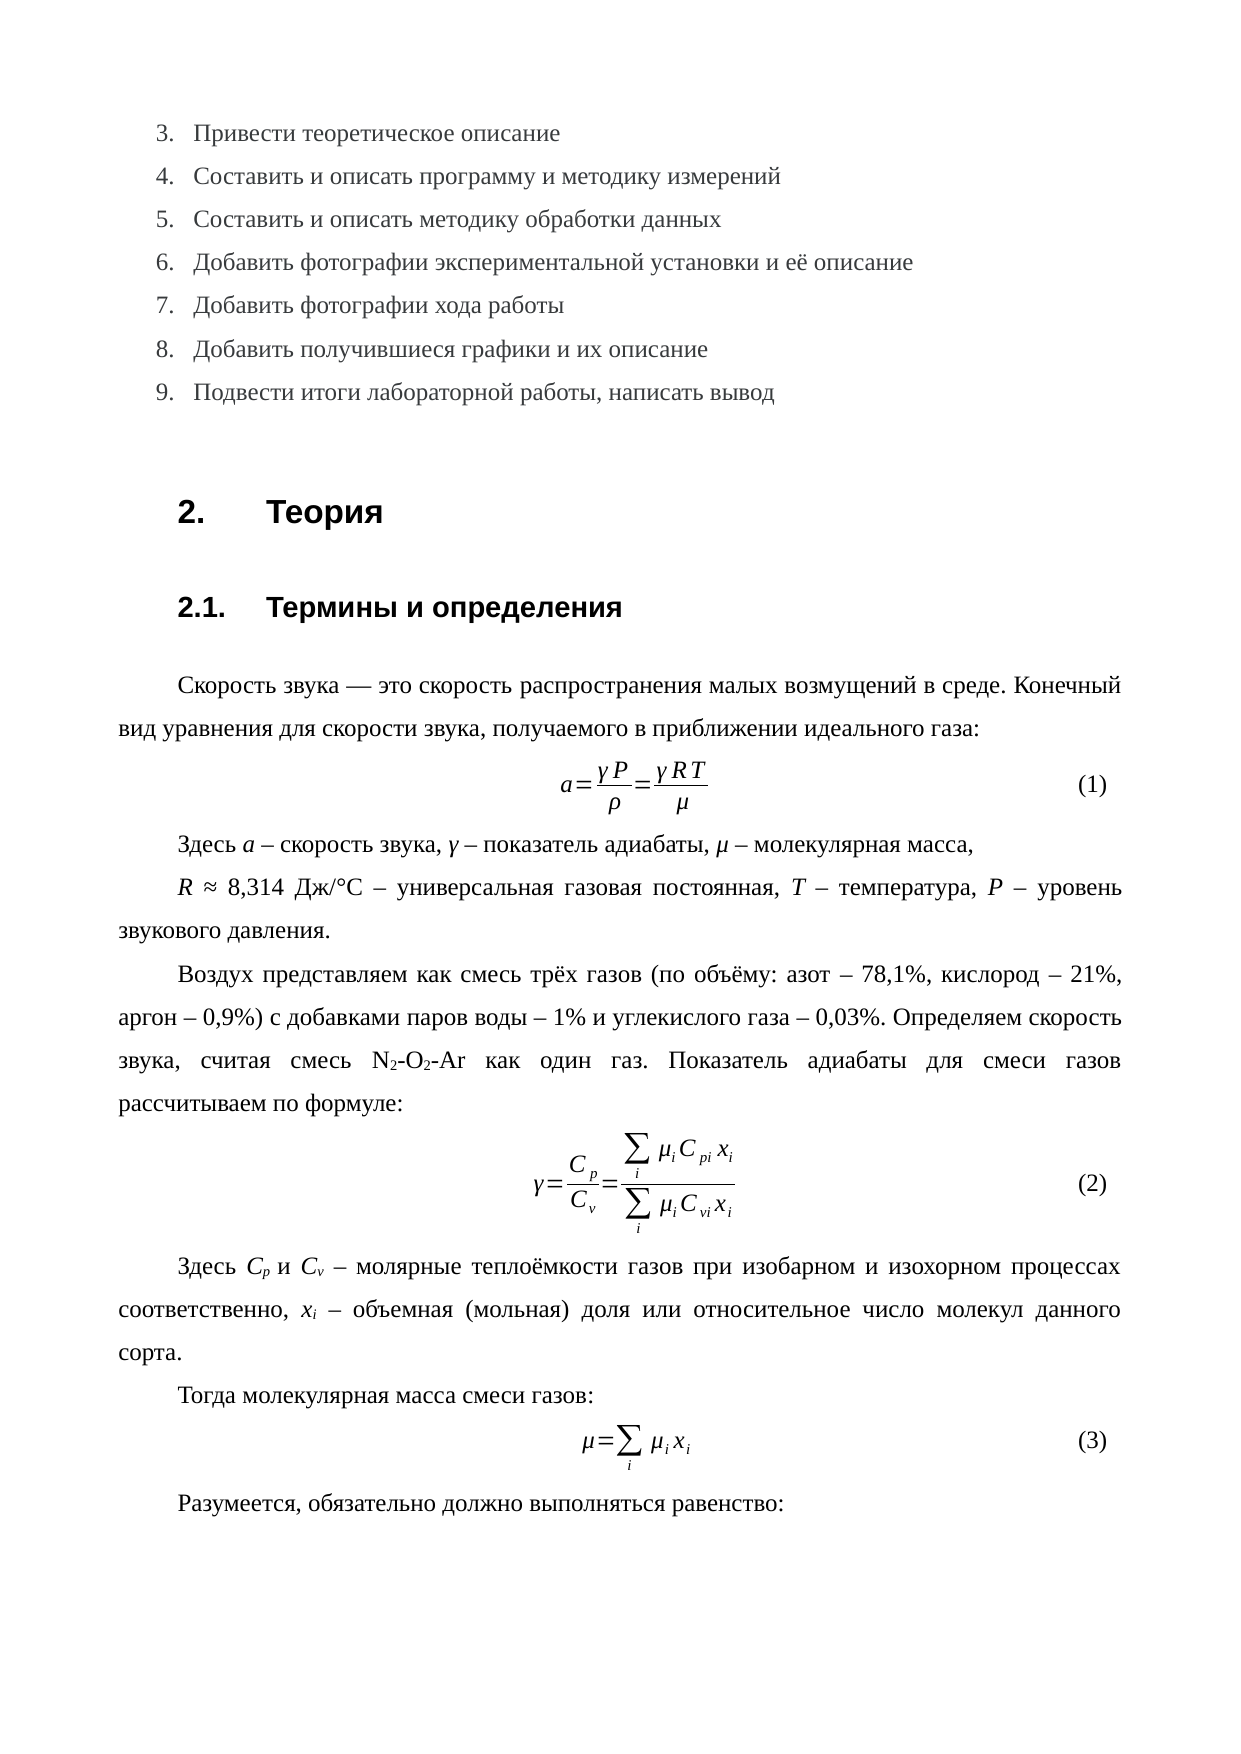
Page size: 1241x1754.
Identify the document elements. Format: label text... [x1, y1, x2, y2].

text Разумеется, обязательно должно выполняться равенство: [118, 1488, 1122, 1517]
list Добавить фотографии экспериментальной установки и её описание [156, 247, 1122, 276]
text (1) [118, 756, 1122, 815]
list Подвести итоги лабораторной работы, написать вывод [156, 377, 1122, 406]
text R ≈ 8,314 Дж/°C – универсальная газовая постоянная, T – температура, P – уровень звукового давления. [118, 872, 1122, 944]
list Добавить получившиеся графики и их описание [156, 334, 1122, 362]
subtitle Термины и определения [118, 590, 1122, 623]
text Воздух представляем как смесь трёх газов (по объёму: азот – 78,1%, кислород – 21%, аргон – 0,9%) с добавками паров воды – 1% и углекислого газа – 0,03%. Определяем скорость звука, считая смесь N2-O2-Ar как один газ. Показатель адиабаты для смеси газов рассчитываем по формуле: [118, 959, 1122, 1117]
text Тогда молекулярная масса смеси газов: [118, 1380, 1122, 1409]
list Добавить фотографии хода работы [156, 291, 1122, 319]
text Здесь a – скорость звука, γ – показатель адиабаты, μ – молекулярная масса, [118, 829, 1122, 858]
list Составить и описать программу и методику измерений [156, 161, 1122, 190]
list Составить и описать методику обработки данных [156, 204, 1122, 233]
text (2) [118, 1131, 1122, 1236]
text Скорость звука — это скорость распространения малых возмущений в среде. Конечный вид уравнения для скорости звука, получаемого в приближении идеального газа: [118, 670, 1122, 742]
text (3) [118, 1423, 1122, 1474]
subtitle Теория [118, 493, 1122, 531]
text Здесь Cp и Cv – молярные теплоёмкости газов при изобарном и изохорном процессах соответственно, xi – объемная (мольная) доля или относительное число молекул данного сорта. [118, 1251, 1122, 1366]
list Привести теоретическое описание [156, 118, 1122, 147]
